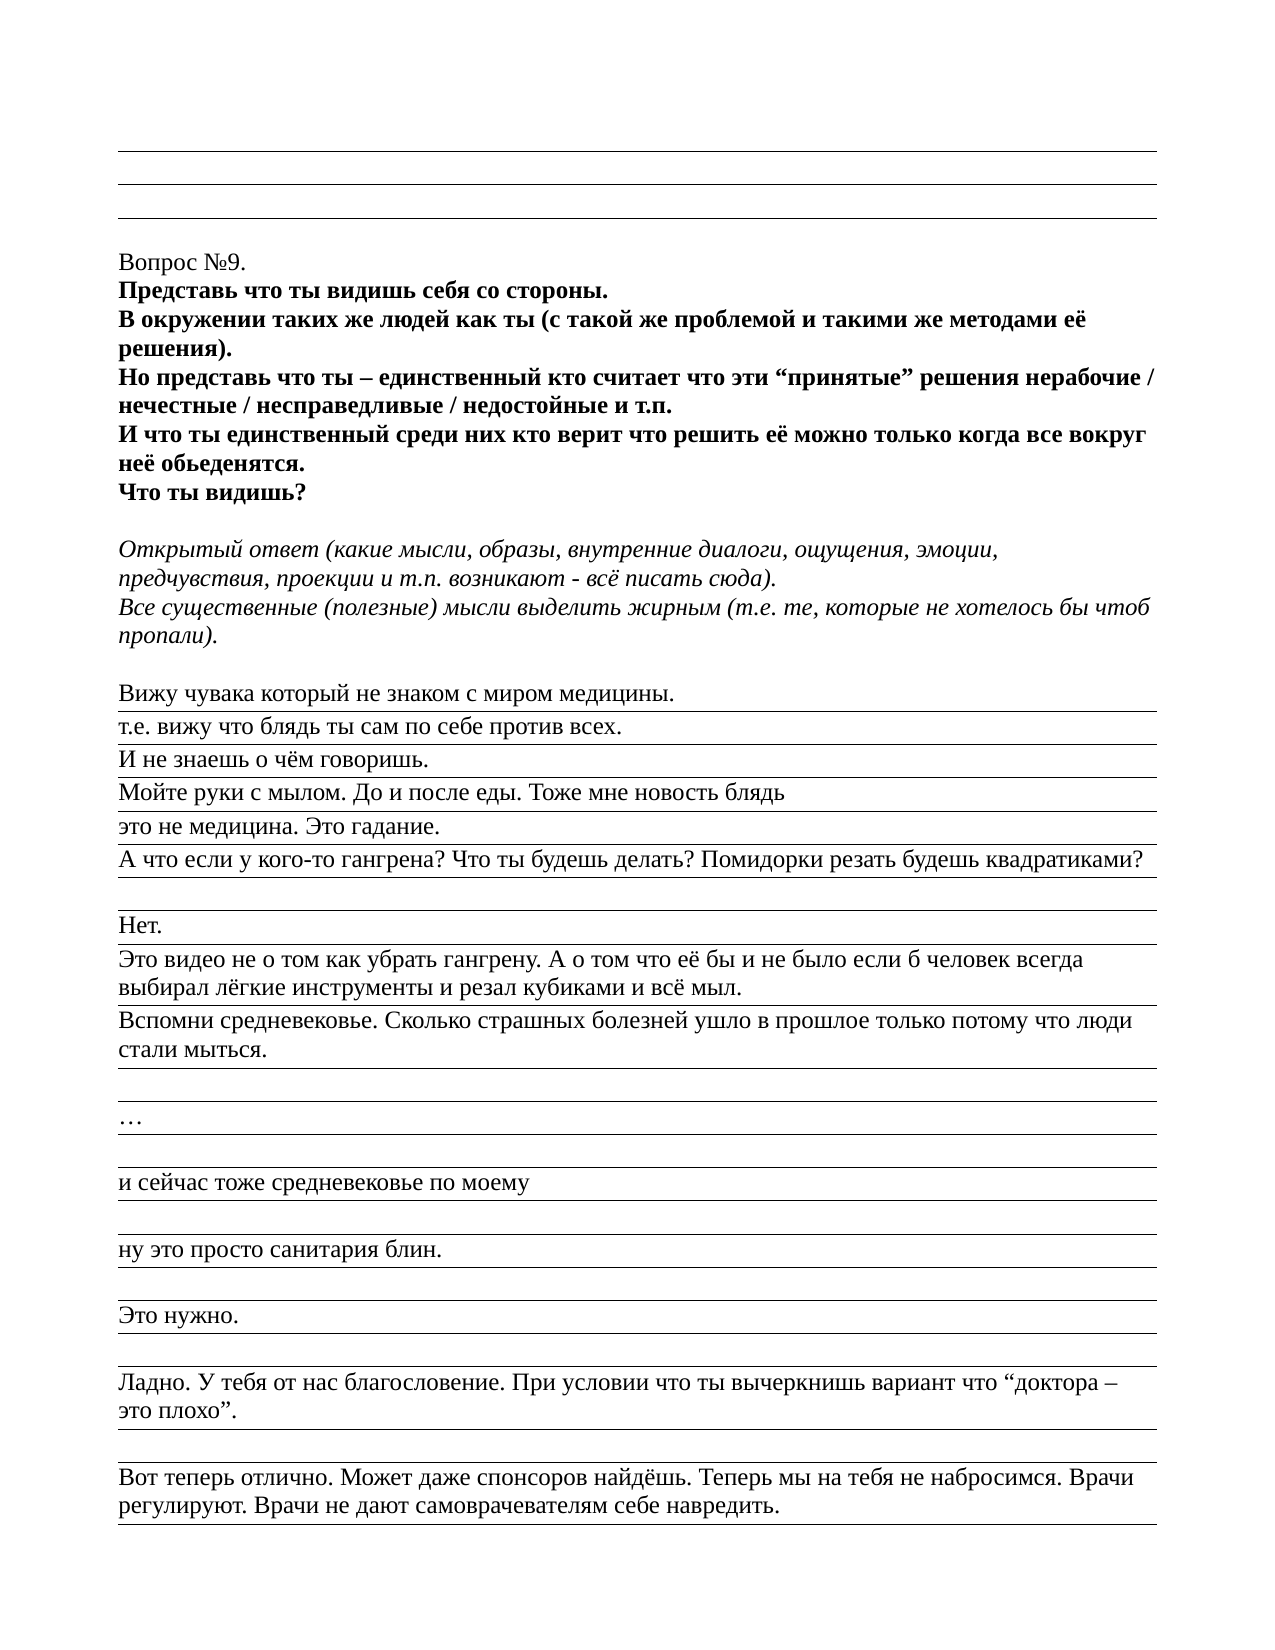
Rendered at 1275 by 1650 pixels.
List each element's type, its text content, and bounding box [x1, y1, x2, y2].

text Но представь что ты – единственный кто считает что эти “принятые” решения нерабочие / нечестные / несправедливые / недостойные и т.п. [118, 362, 1157, 419]
text Нет. [118, 911, 1157, 944]
text и сейчас тоже средневековье по моему [118, 1168, 1157, 1200]
text Мойте руки с мылом. До и после еды. Тоже мне новость блядь [118, 778, 1157, 811]
text т.е. вижу что блядь ты сам по себе против всех. [118, 712, 1157, 744]
text В окружении таких же людей как ты (с такой же проблемой и такими же методами её решения). [118, 304, 1157, 362]
text Все существенные (полезные) мысли выделить жирным (т.е. те, которые не хотелось бы чтоб пропали). [118, 592, 1157, 649]
text И что ты единственный среди них кто верит что решить её можно только когда все вокруг неё обьеденятся. [118, 419, 1157, 477]
text А что если у кого-то гангрена? Что ты будешь делать? Помидорки резать будешь квадратиками? [118, 845, 1157, 877]
text … [118, 1102, 1157, 1134]
text Это нужно. [118, 1301, 1157, 1333]
text Что ты видишь? [118, 477, 1157, 505]
text Вопрос №9. [118, 247, 1157, 275]
text И не знаешь о чём говоришь. [118, 745, 1157, 777]
text ну это просто санитария блин. [118, 1235, 1157, 1267]
text Ладно. У тебя от нас благословение. При условии что ты вычеркнишь вариант что “доктора – это плохо”. [118, 1367, 1157, 1429]
text Открытый ответ (какие мысли, образы, внутренние диалоги, ощущения, эмоции, предчувствия, проекции и т.п. возникают - всё писать сюда). [118, 534, 1157, 592]
text Вижу чувака который не знаком с миром медицины. [118, 678, 1157, 711]
text Это видео не о том как убрать гангрену. А о том что её бы и не было если б человек всегда выбирал лёгкие инструменты и резал кубиками и всё мыл. [118, 945, 1157, 1005]
text Представь что ты видишь себя со стороны. [118, 275, 1157, 304]
text Вспомни средневековье. Сколько страшных болезней ушло в прошлое только потому что люди стали мыться. [118, 1006, 1157, 1068]
text это не медицина. Это гадание. [118, 812, 1157, 844]
text Вот теперь отлично. Может даже спонсоров найдёшь. Теперь мы на тебя не набросимся. Врачи регулируют. Врачи не дают самоврачевателям себе навредить. [118, 1463, 1157, 1524]
